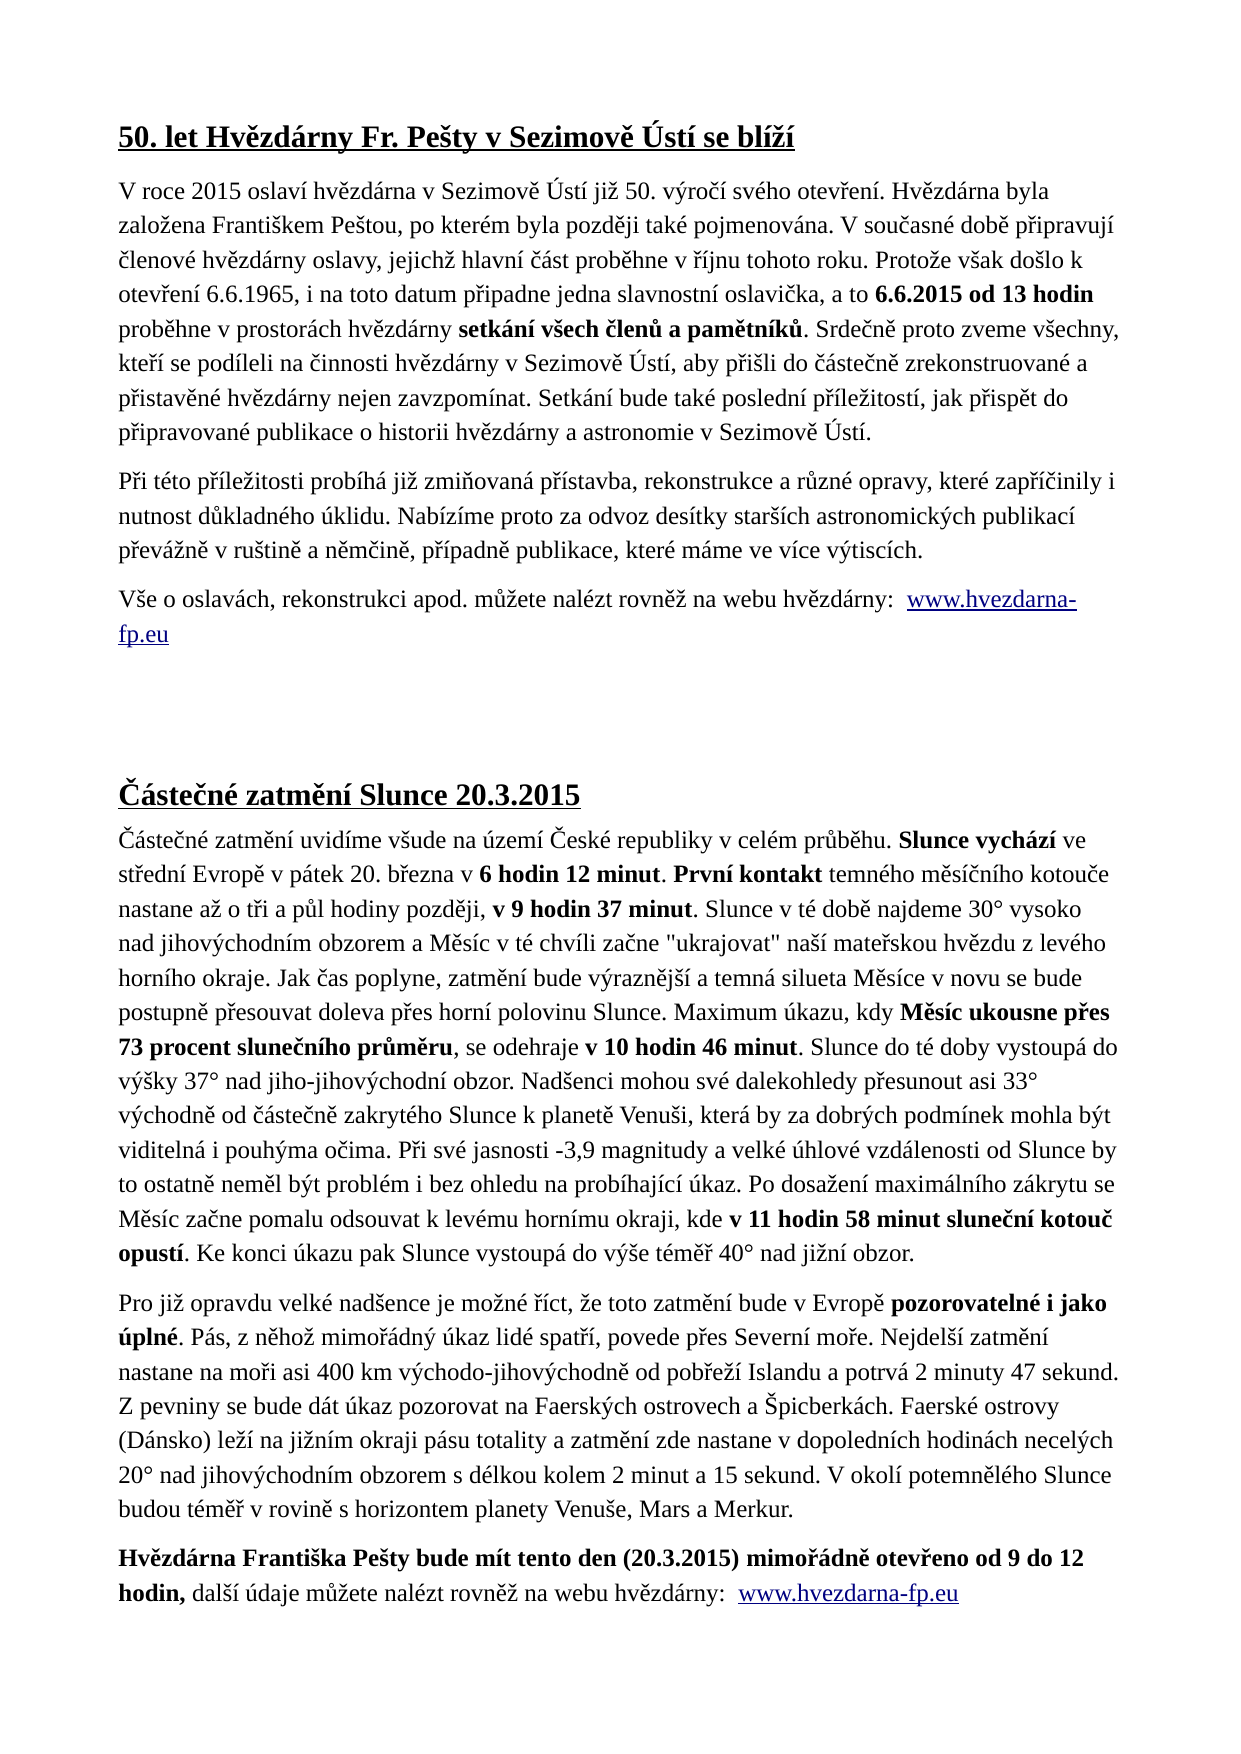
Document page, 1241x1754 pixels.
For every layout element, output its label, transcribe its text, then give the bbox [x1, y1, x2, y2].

text 50. let Hvězdárny Fr. Pešty v Sezimově Ústí se blíží [118, 118, 1122, 154]
text Hvězdárna Františka Pešty bude mít tento den (20.3.2015) mimořádně otevřeno od 9 do 12 hodin, další údaje můžete nalézt rovněž na webu hvězdárny: www.hvezdarna-fp.eu [118, 1543, 1122, 1607]
text Vše o oslavách, rekonstrukci apod. můžete nalézt rovněž na webu hvězdárny: www.hvezdarna-fp.eu [118, 584, 1122, 647]
text V roce 2015 oslaví hvězdárna v Sezimově Ústí již 50. výročí svého otevření. Hvězdárna byla založena Františkem Peštou, po kterém byla později také pojmenována. V současné době připravují členové hvězdárny oslavy, jejichž hlavní část proběhne v říjnu tohoto roku. Protože však došlo k otevření 6.6.1965, i na toto datum připadne jedna slavnostní oslavička, a to 6.6.2015 od 13 hodin proběhne v prostorách hvězdárny setkání všech členů a pamětníků. Srdečně proto zveme všechny, kteří se podíleli na činnosti hvězdárny v Sezimově Ústí, aby přišli do částečně zrekonstruované a přistavěné hvězdárny nejen zavzpomínat. Setkání bude také poslední příležitostí, jak přispět do připravované publikace o historii hvězdárny a astronomie v Sezimově Ústí. [118, 176, 1122, 446]
text Částečné zatmění uvidíme všude na území České republiky v celém průběhu. Slunce vychází ve střední Evropě v pátek 20. března v 6 hodin 12 minut. První kontakt temného měsíčního kotouče nastane až o tři a půl hodiny později, v 9 hodin 37 minut. Slunce v té době najdeme 30° vysoko nad jihovýchodním obzorem a Měsíc v té chvíli začne "ukrajovat" naší mateřskou hvězdu z levého horního okraje. Jak čas poplyne, zatmění bude výraznější a temná silueta Měsíce v novu se bude postupně přesouvat doleva přes horní polovinu Slunce. Maximum úkazu, kdy Měsíc ukousne přes 73 procent slunečního průměru, se odehraje v 10 hodin 46 minut. Slunce do té doby vystoupá do výšky 37° nad jiho-jihovýchodní obzor. Nadšenci mohou své dalekohledy přesunout asi 33° východně od částečně zakrytého Slunce k planetě Venuši, která by za dobrých podmínek mohla být viditelná i pouhýma očima. Při své jasnosti -3,9 magnitudy a velké úhlové vzdálenosti od Slunce by to ostatně neměl být problém i bez ohledu na probíhající úkaz. Po dosažení maximálního zákrytu se Měsíc začne pomalu odsouvat k levému hornímu okraji, kde v 11 hodin 58 minut sluneční kotouč opustí. Ke konci úkazu pak Slunce vystoupá do výše téměř 40° nad jižní obzor. [118, 825, 1122, 1267]
text Pro již opravdu velké nadšence je možné říct, že toto zatmění bude v Evropě pozorovatelné i jako úplné. Pás, z něhož mimořádný úkaz lidé spatří, povede přes Severní moře. Nejdelší zatmění nastane na moři asi 400 km východo-jihovýchodně od pobřeží Islandu a potrvá 2 minuty 47 sekund. Z pevniny se bude dát úkaz pozorovat na Faerských ostrovech a Špicberkách. Faerské ostrovy (Dánsko) leží na jižním okraji pásu totality a zatmění zde nastane v dopoledních hodinách necelých 20° nad jihovýchodním obzorem s délkou kolem 2 minut a 15 sekund. V okolí potemnělého Slunce budou téměř v rovině s horizontem planety Venuše, Mars a Merkur. [118, 1288, 1122, 1523]
text Při této příležitosti probíhá již zmiňovaná přístavba, rekonstrukce a různé opravy, které zapříčinily i nutnost důkladného úklidu. Nabízíme proto za odvoz desítky starších astronomických publikací převážně v ruštině a němčině, případně publikace, které máme ve více výtiscích. [118, 466, 1122, 564]
subtitle Částečné zatmění Slunce 20.3.2015 [118, 776, 1122, 812]
